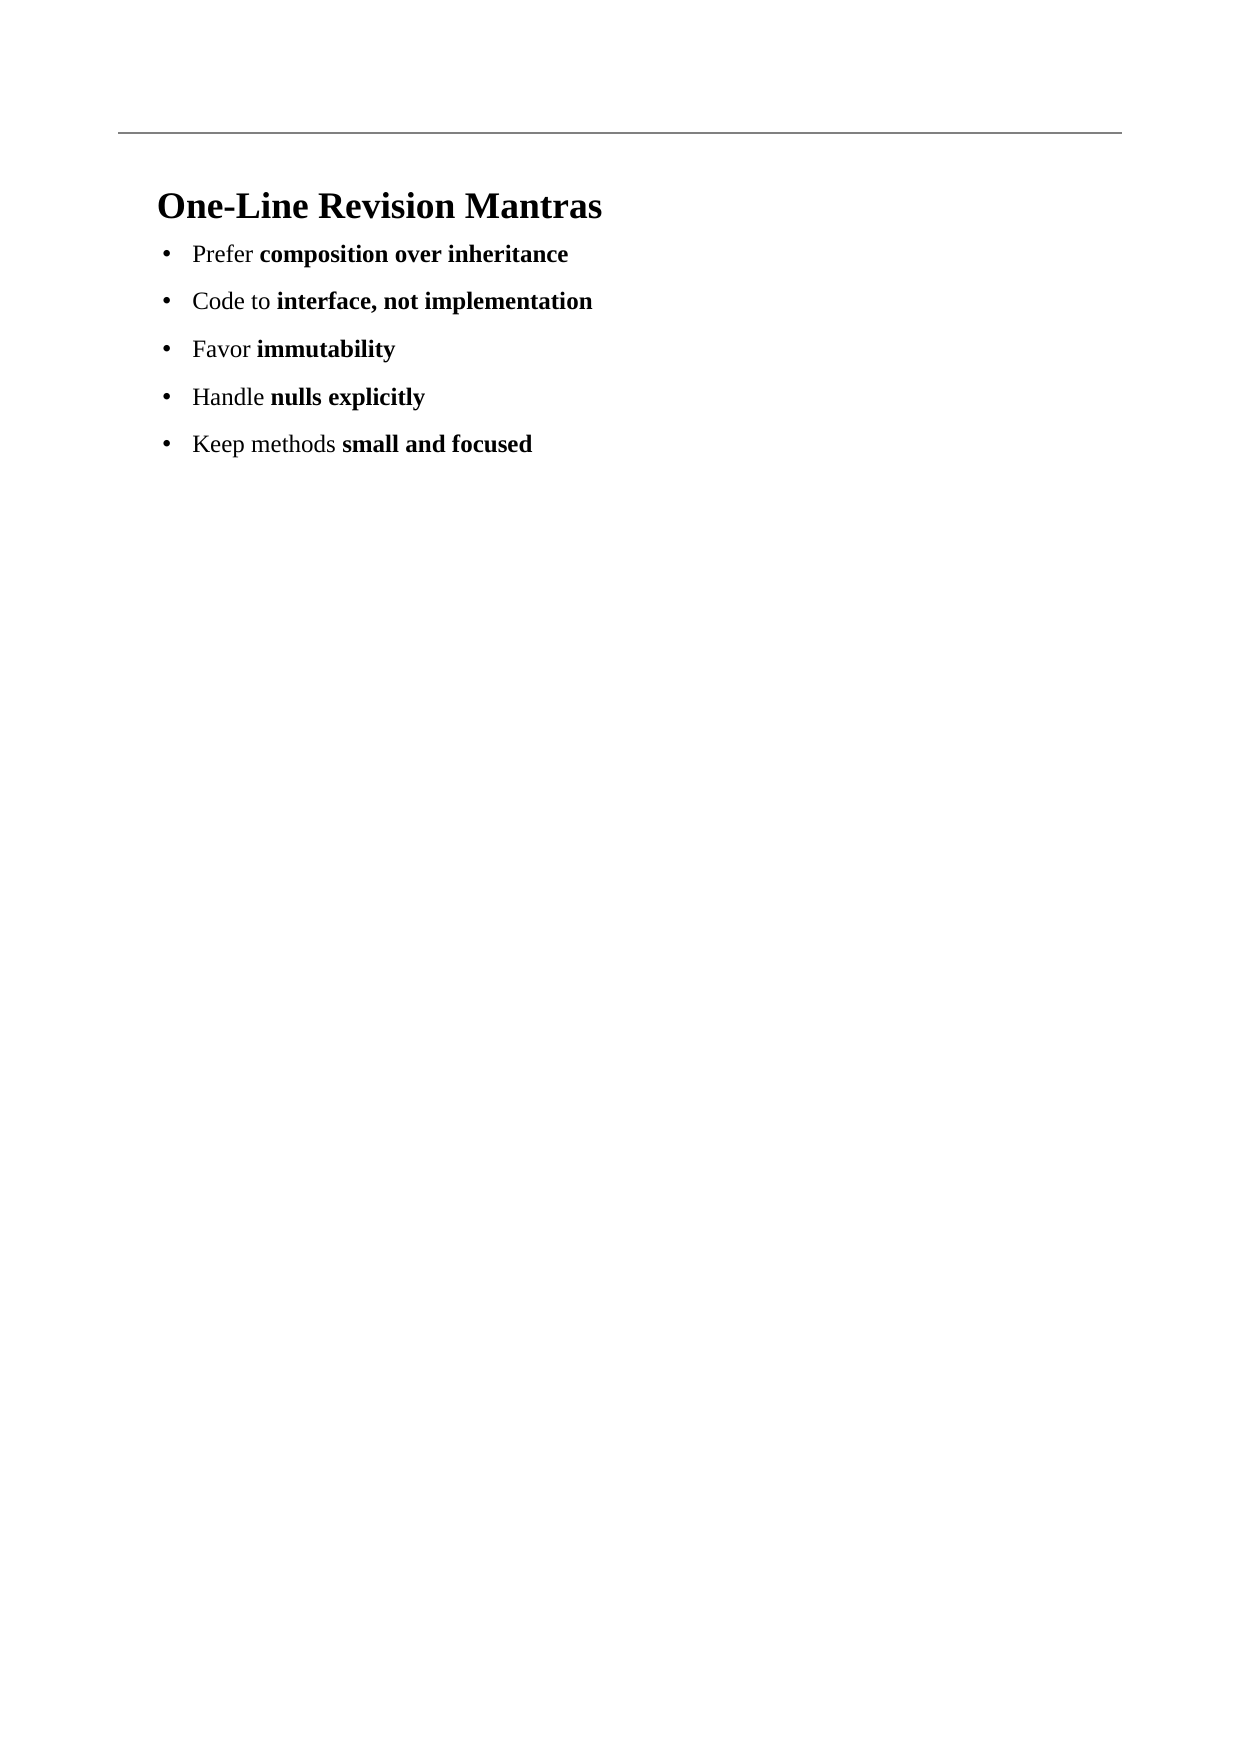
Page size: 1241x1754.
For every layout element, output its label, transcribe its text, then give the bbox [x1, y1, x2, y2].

subtitle 🧠 One-Line Revision Mantras [118, 183, 1122, 226]
list Handle nulls explicitly [162, 382, 1122, 410]
list Keep methods small and focused [162, 429, 1122, 458]
list Favor immutability [162, 334, 1122, 363]
list Prefer composition over inheritance [162, 239, 1122, 268]
list Code to interface, not implementation [162, 286, 1122, 315]
